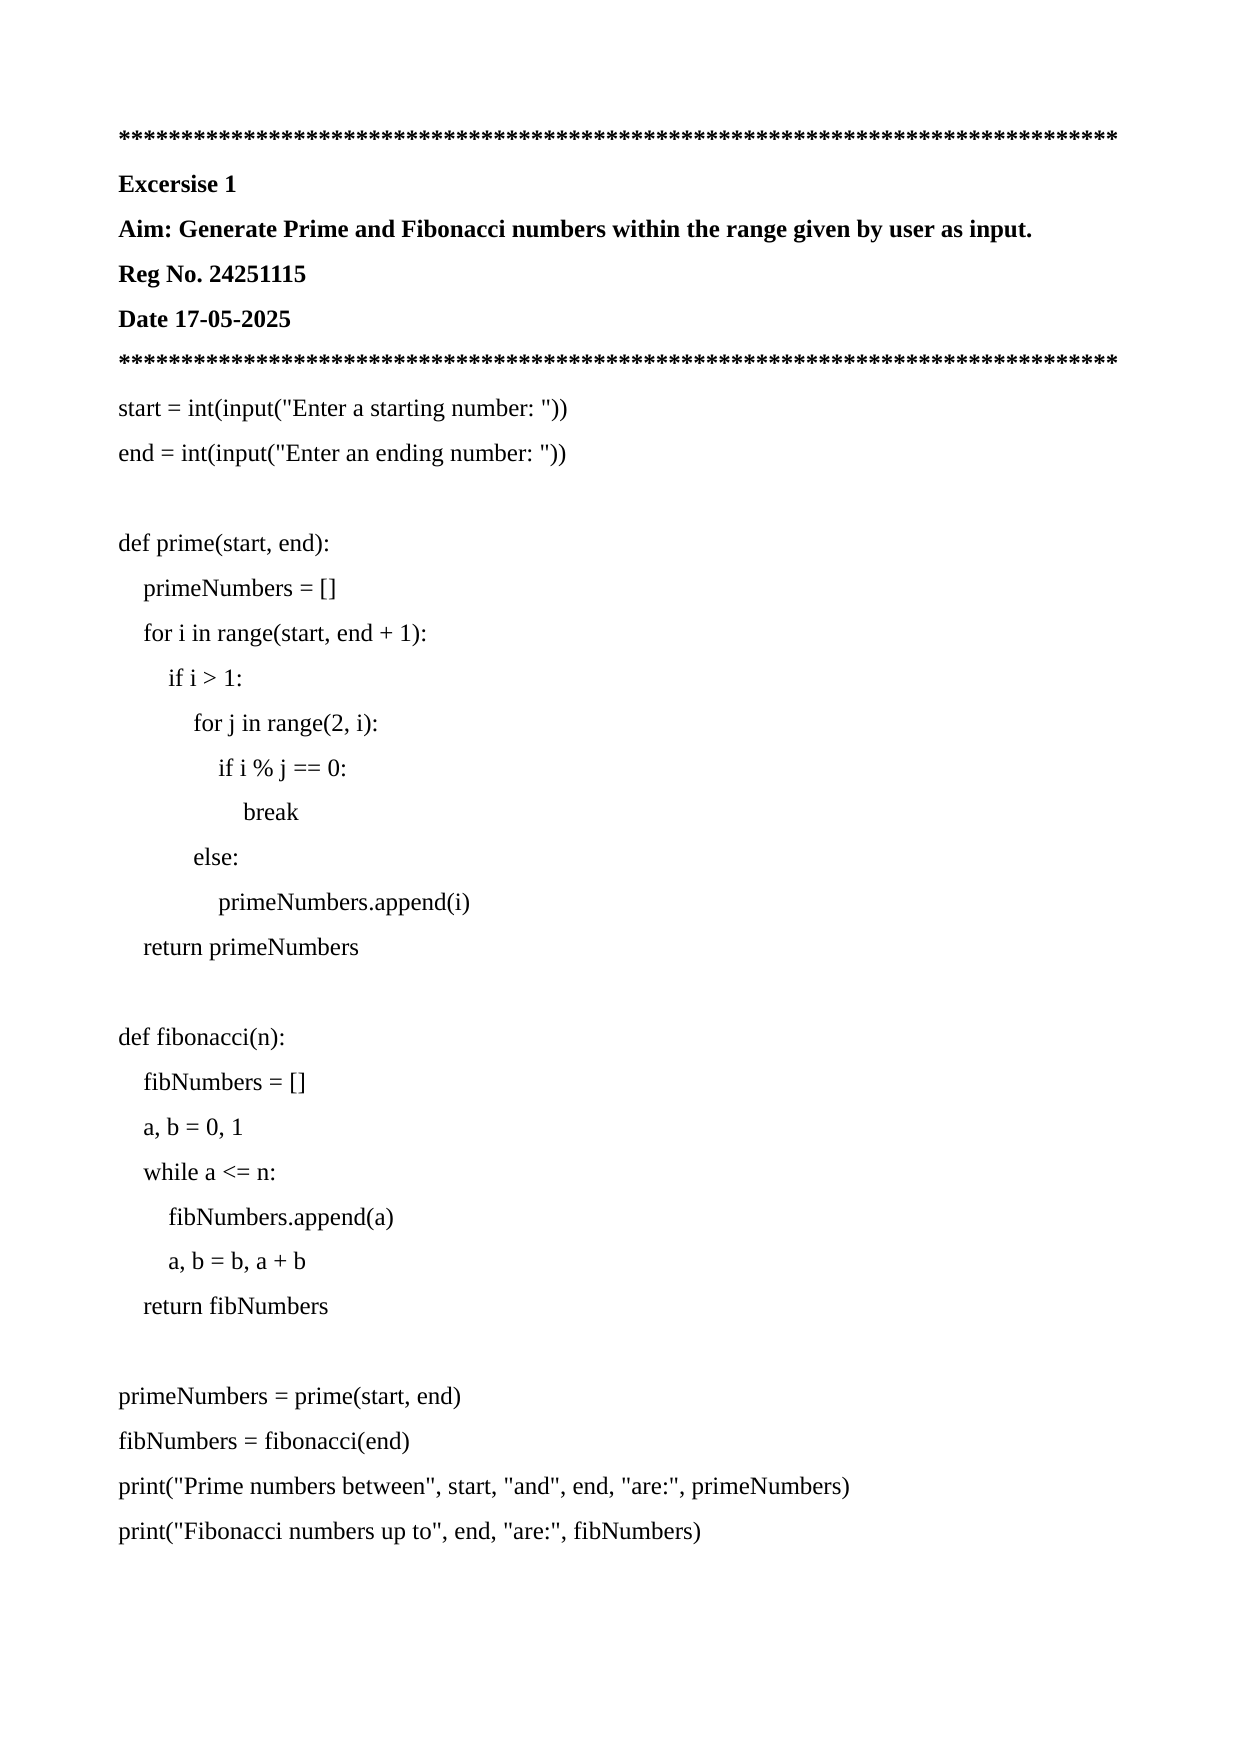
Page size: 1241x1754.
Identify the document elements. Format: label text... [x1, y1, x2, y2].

text fibNumbers = [] [118, 1067, 1122, 1096]
text Aim: Generate Prime and Fibonacci numbers within the range given by user as input. [118, 214, 1122, 243]
text primeNumbers = prime(start, end) [118, 1381, 1122, 1410]
text fibNumbers.append(a) [118, 1202, 1122, 1230]
text Reg No. 24251115 [118, 259, 1122, 287]
text def prime(start, end): [118, 528, 1122, 557]
text while a <= n: [118, 1157, 1122, 1185]
text a, b = b, a + b [118, 1246, 1122, 1275]
text break [118, 797, 1122, 826]
text for j in range(2, i): [118, 708, 1122, 736]
text if i % j == 0: [118, 753, 1122, 781]
text primeNumbers = [] [118, 573, 1122, 602]
text print("Prime numbers between", start, "and", end, "are:", primeNumbers) [118, 1471, 1122, 1500]
text start = int(input("Enter a starting number: ")) [118, 393, 1122, 422]
text primeNumbers.append(i) [118, 887, 1122, 916]
text ******************************************************************************** [118, 348, 1122, 377]
text a, b = 0, 1 [118, 1112, 1122, 1141]
text Date 17-05-2025 [118, 304, 1122, 332]
text ******************************************************************************** [118, 124, 1122, 153]
text print("Fibonacci numbers up to", end, "are:", fibNumbers) [118, 1516, 1122, 1544]
text fibNumbers = fibonacci(end) [118, 1426, 1122, 1455]
text Excersise 1 [118, 169, 1122, 198]
text return fibNumbers [118, 1291, 1122, 1320]
text if i > 1: [118, 663, 1122, 692]
text end = int(input("Enter an ending number: ")) [118, 438, 1122, 467]
text def fibonacci(n): [118, 1022, 1122, 1051]
text else: [118, 842, 1122, 871]
text for i in range(start, end + 1): [118, 618, 1122, 647]
text return primeNumbers [118, 932, 1122, 961]
